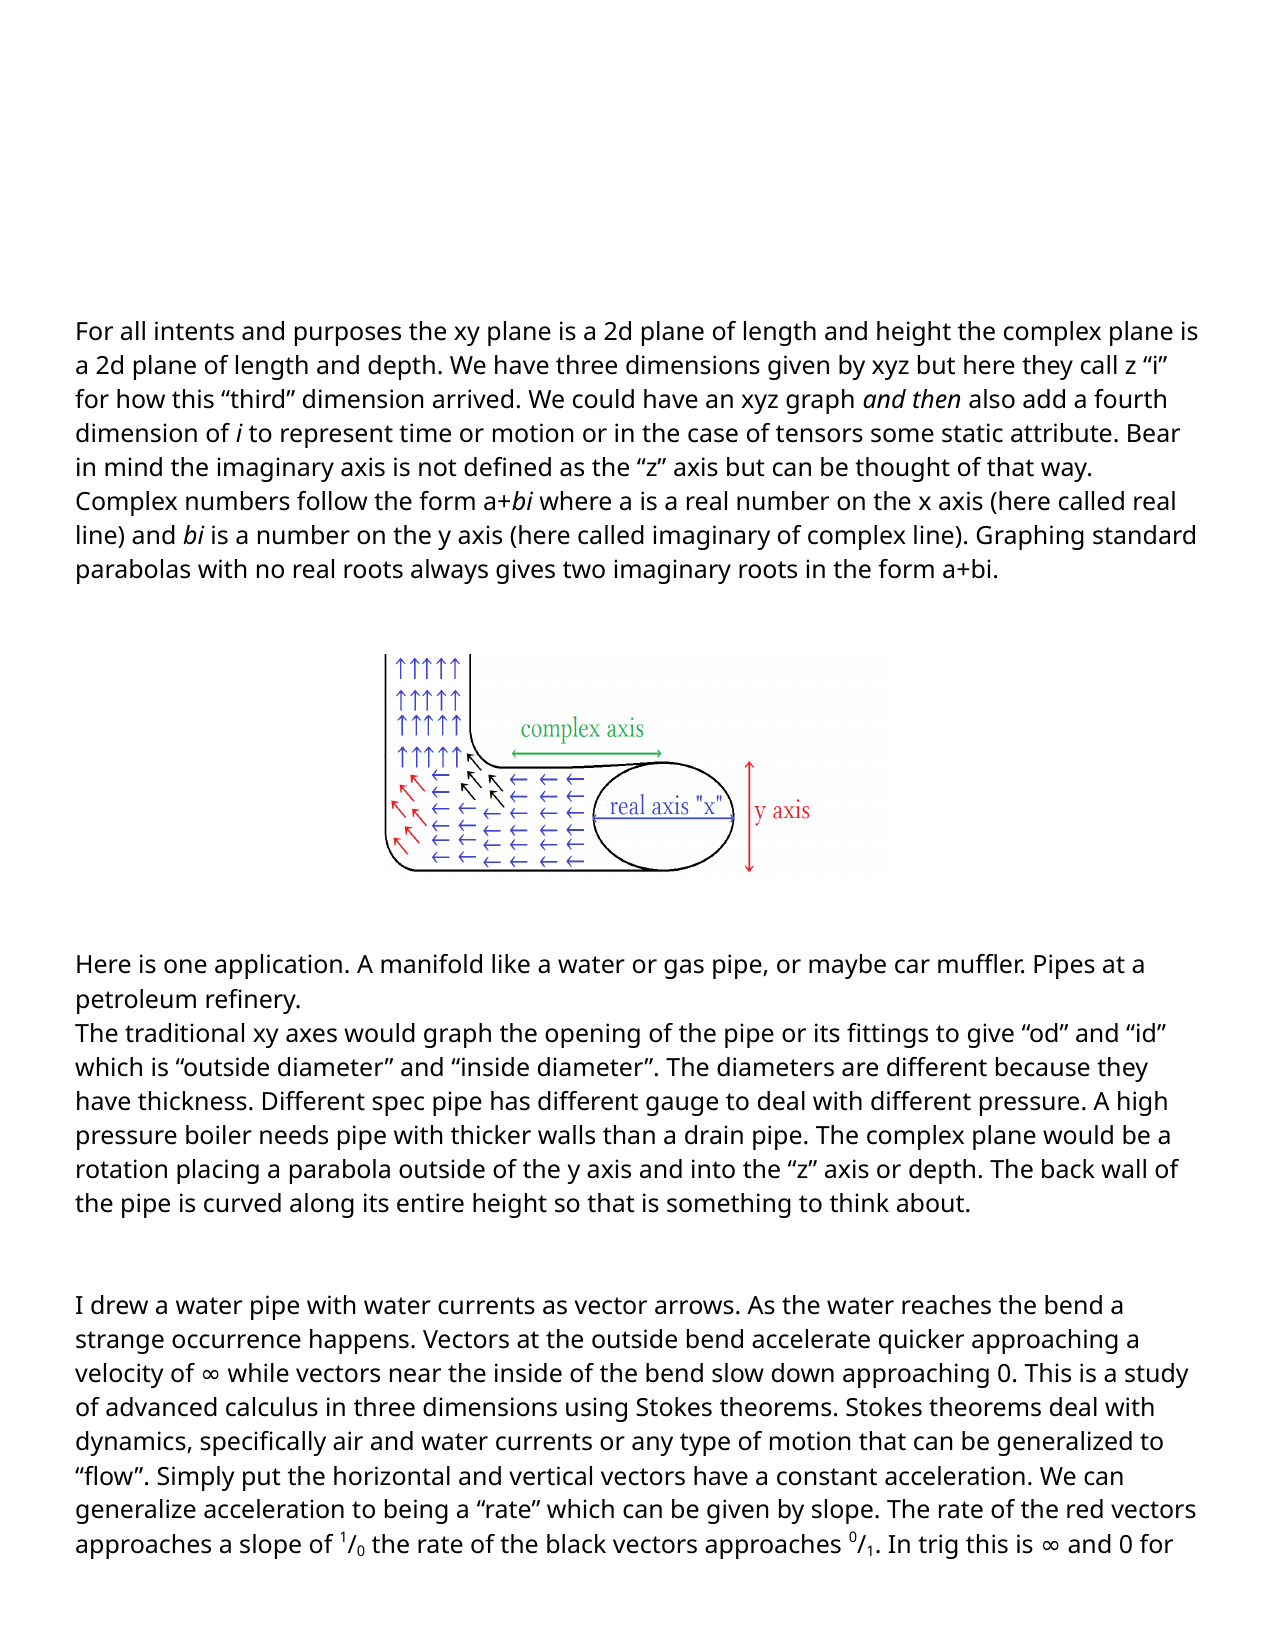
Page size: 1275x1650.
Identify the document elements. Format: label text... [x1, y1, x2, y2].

text The traditional xy axes would graph the opening of the pipe or its fittings to give “od” and “id” which is “outside diameter” and “inside diameter”. The diameters are different because they have thickness. Different spec pipe has different gauge to deal with different pressure. A high pressure boiler needs pipe with thicker walls than a drain pipe. The complex plane would be a rotation placing a parabola outside of the y axis and into the “z” axis or depth. The back wall of the pipe is curved along its entire height so that is something to think about. [75, 1015, 1200, 1220]
text I drew a water pipe with water currents as vector arrows. As the water reaches the bend a strange occurrence happens. Vectors at the outside bend accelerate quicker approaching a velocity of ∞ while vectors near the inside of the bend slow down approaching 0. This is a study of advanced calculus in three dimensions using Stokes theorems. Stokes theorems deal with dynamics, specifically air and water currents or any type of motion that can be generalized to “flow”. Simply put the horizontal and vertical vectors have a constant acceleration. We can generalize acceleration to being a “rate” which can be given by slope. The rate of the red vectors approaches a slope of 1/0 the rate of the black vectors approaches 0/1. In trig this is ∞ and 0 for [75, 1288, 1200, 1560]
text Here is one application. A manifold like a water or gas pipe, or maybe car muffler. Pipes at a petroleum refinery. [75, 947, 1200, 1015]
text For all intents and purposes the xy plane is a 2d plane of length and height the complex plane is a 2d plane of length and depth. We have three dimensions given by xyz but here they call z “i” for how this “third” dimension arrived. We could have an xyz graph and then also add a fourth dimension of i to represent time or motion or in the case of tensors some static attribute. Bear in mind the imaginary axis is not defined as the “z” axis but can be thought of that way. Complex numbers follow the form a+bi where a is a real number on the x axis (here called real line) and bi is a number on the y axis (here called imaginary of complex line). Graphing standard parabolas with no real roots always gives two imaginary roots in the form a+bi. [75, 313, 1200, 586]
